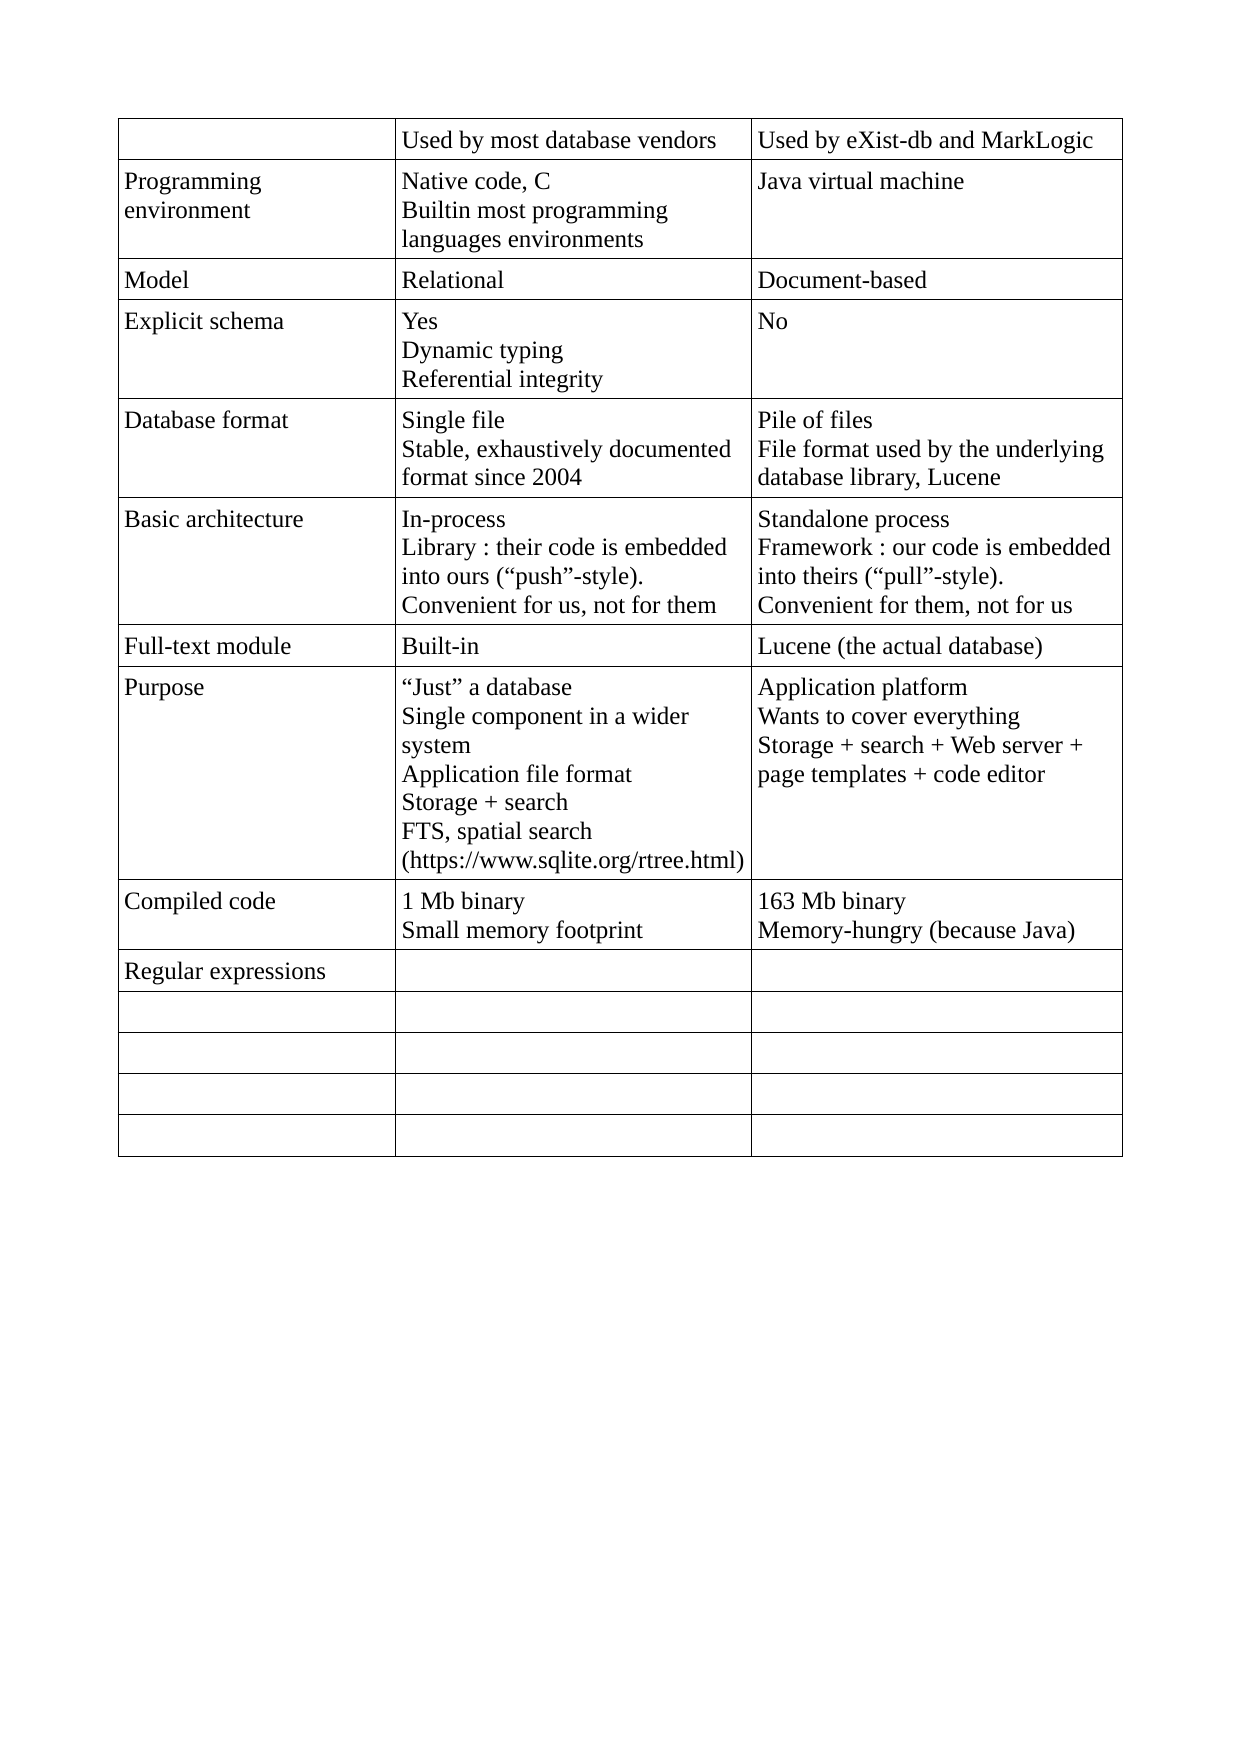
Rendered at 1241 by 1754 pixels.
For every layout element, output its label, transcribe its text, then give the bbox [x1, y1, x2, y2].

table_cell No [752, 300, 1122, 398]
table_cell [752, 992, 1122, 1032]
table_cell Lucene (the actual database) [752, 625, 1122, 666]
table_cell In-process Library : their code is embedded into ours (“push”-style). Convenient for us, not for them [396, 498, 751, 624]
table_cell Basic architecture [119, 498, 395, 624]
table_cell [119, 119, 395, 159]
table_cell Yes Dynamic typing Referential integrity [396, 300, 751, 398]
table_cell [396, 1074, 751, 1114]
table_cell [119, 1074, 395, 1114]
table_cell Compiled code [119, 880, 395, 949]
table_cell Used by most database vendors [396, 119, 751, 159]
table_cell [752, 1033, 1122, 1073]
table_cell [396, 1033, 751, 1073]
table_cell Programming environment [119, 160, 395, 258]
table_cell Full-text module [119, 625, 395, 666]
table_cell [119, 992, 395, 1032]
table_cell [752, 1115, 1122, 1156]
table_cell Model [119, 259, 395, 299]
table_cell Used by eXist-db and MarkLogic [752, 119, 1122, 159]
table_cell [396, 950, 751, 991]
table_cell Built-in [396, 625, 751, 666]
table_cell Document-based [752, 259, 1122, 299]
table_cell Java virtual machine [752, 160, 1122, 258]
table_cell Standalone process Framework : our code is embedded into theirs (“pull”-style). Convenient for them, not for us [752, 498, 1122, 624]
table_cell [396, 1115, 751, 1156]
table_cell Explicit schema [119, 300, 395, 398]
table_cell Regular expressions [119, 950, 395, 991]
table_cell [396, 992, 751, 1032]
table_cell [752, 1074, 1122, 1114]
table_cell Native code, C Builtin most programming languages environments [396, 160, 751, 258]
table_cell [119, 1115, 395, 1156]
table_cell Database format [119, 399, 395, 497]
table_cell Relational [396, 259, 751, 299]
table_cell [119, 1033, 395, 1073]
table_cell 1 Mb binary Small memory footprint [396, 880, 751, 949]
table_cell [752, 950, 1122, 991]
table_cell 163 Mb binary Memory-hungry (because Java) [752, 880, 1122, 949]
table_cell Application platform Wants to cover everything Storage + search + Web server + page templates + code editor [752, 667, 1122, 879]
table_cell Pile of files File format used by the underlying database library, Lucene [752, 399, 1122, 497]
table_cell “Just” a database Single component in a wider system Application file format Storage + search FTS, spatial search (https://www.sqlite.org/rtree.html) [396, 667, 751, 879]
table_cell Purpose [119, 667, 395, 879]
table_cell Single file Stable, exhaustively documented format since 2004 [396, 399, 751, 497]
